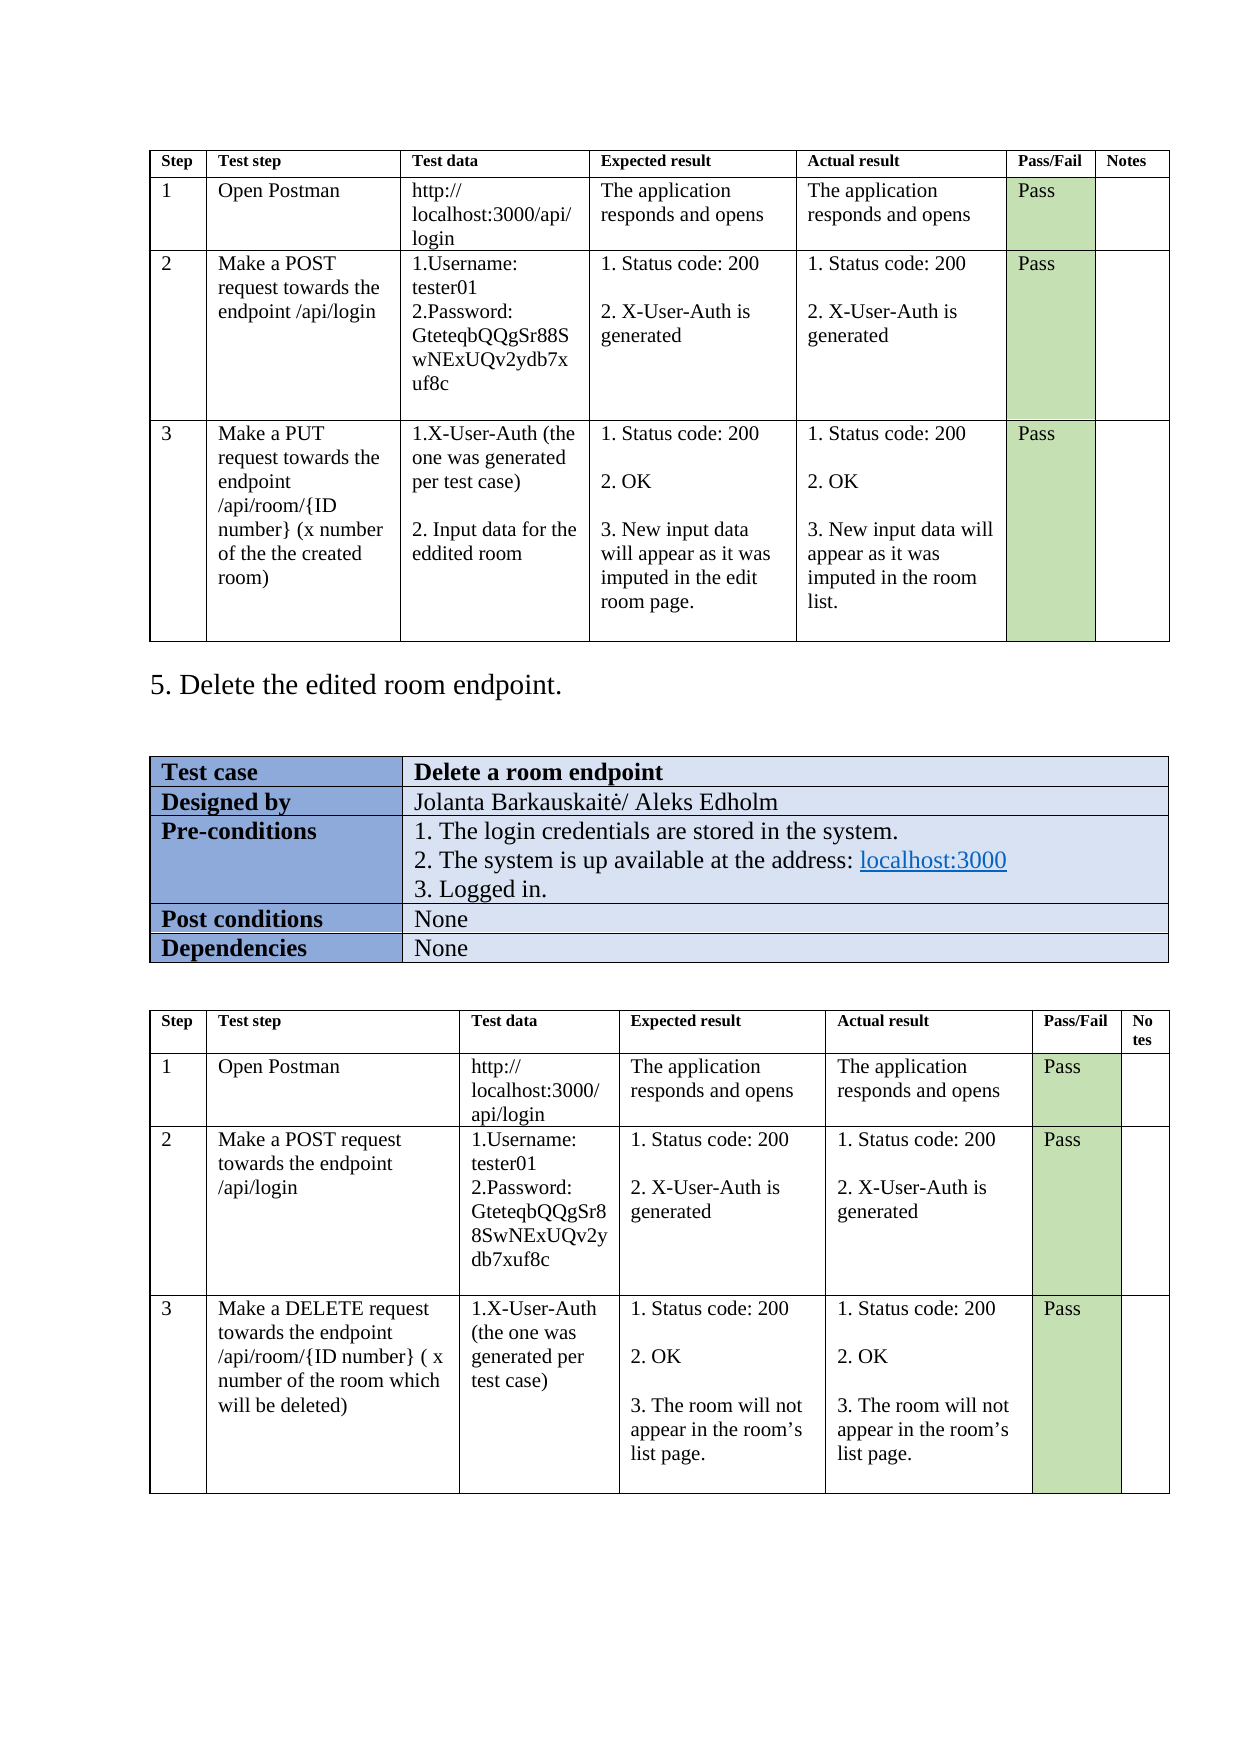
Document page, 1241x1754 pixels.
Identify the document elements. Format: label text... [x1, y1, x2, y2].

table_cell Pre-conditions [151, 816, 402, 903]
table_cell 2 [151, 1127, 206, 1295]
table_header Test step [207, 151, 400, 177]
table_header Step [151, 1011, 206, 1052]
table_cell 1.X-User-Auth (the one was generated per test case) [460, 1296, 619, 1493]
table_cell Post conditions [151, 904, 402, 932]
table_cell 1. Status code: 200 2. OK 3. New input data will appear as it was imputed in the room list. [797, 421, 1006, 641]
table_cell [1122, 1054, 1169, 1126]
table_cell http://localhost:3000/api/login [460, 1054, 619, 1126]
table_header Actual result [826, 1011, 1032, 1052]
table_cell [1096, 251, 1169, 419]
table_header Pass/Fail [1007, 151, 1095, 177]
table_cell Make a DELETE request towards the endpoint /api/room/{ID number} ( x number of the room which will be deleted) [207, 1296, 459, 1493]
table_cell 1. Status code: 200 2. X-User-Auth is generated [590, 251, 796, 419]
table_header Actual result [797, 151, 1006, 177]
table_cell The application responds and opens [590, 178, 796, 250]
table_cell 1 [151, 1054, 206, 1126]
table_cell Open Postman [207, 178, 400, 250]
table_cell Pass [1007, 251, 1095, 419]
table_cell [1096, 421, 1169, 641]
table_cell Make a POST request towards the endpoint /api/login [207, 251, 400, 419]
table_cell http://localhost:3000/api/login [401, 178, 589, 250]
table_cell Designed by [151, 787, 402, 815]
table_cell Jolanta Barkauskaitė/ Aleks Edholm [403, 787, 1168, 815]
table_cell None [403, 934, 1168, 962]
table_cell [1096, 178, 1169, 250]
table_cell Pass [1033, 1054, 1121, 1126]
table_cell None [403, 904, 1168, 932]
table_header Notes [1122, 1011, 1169, 1052]
table_header Notes [1096, 151, 1169, 177]
table_cell Make a PUT request towards the endpoint /api/room/{ID number} (x number of the the created room) [207, 421, 400, 641]
table_cell Dependencies [151, 934, 402, 962]
table_cell 1. The login credentials are stored in the system. 2. The system is up available at the address: localhost:3000 3. Logged in. [403, 816, 1168, 903]
table_cell 1. Status code: 200 2. X-User-Auth is generated [797, 251, 1006, 419]
table_cell Open Postman [207, 1054, 459, 1126]
table_header Test data [460, 1011, 619, 1052]
table_header Step [151, 151, 206, 177]
table_cell 1. Status code: 200 2. OK 3. The room will not appear in the room’s list page. [620, 1296, 825, 1493]
table_cell 1.Username: tester01 2.Password: GteteqbQQgSr88SwNExUQv2ydb7xuf8c [401, 251, 589, 419]
subtitle 5. Delete the edited room endpoint. [150, 667, 1090, 701]
table_cell 1 [151, 178, 206, 250]
table_header Test step [207, 1011, 459, 1052]
table_cell Pass [1033, 1296, 1121, 1493]
table_cell 3 [151, 421, 206, 641]
table_cell [1122, 1127, 1169, 1295]
table_cell 1. Status code: 200 2. OK 3. The room will not appear in the room’s list page. [826, 1296, 1032, 1493]
table_cell 2 [151, 251, 206, 419]
table_header Expected result [590, 151, 796, 177]
table_header Test data [401, 151, 589, 177]
table_cell 1. Status code: 200 2. OK 3. New input data will appear as it was imputed in the edit room page. [590, 421, 796, 641]
table_cell Pass [1007, 421, 1095, 641]
table_cell The application responds and opens [826, 1054, 1032, 1126]
table_cell 1. Status code: 200 2. X-User-Auth is generated [826, 1127, 1032, 1295]
table_cell 1.Username: tester01 2.Password: GteteqbQQgSr88SwNExUQv2ydb7xuf8c [460, 1127, 619, 1295]
table_cell The application responds and opens [797, 178, 1006, 250]
table_cell Pass [1007, 178, 1095, 250]
table_cell 1.X-User-Auth (the one was generated per test case) 2. Input data for the eddited room [401, 421, 589, 641]
table_cell Make a POST request towards the endpoint /api/login [207, 1127, 459, 1295]
table_header Delete a room endpoint [403, 757, 1168, 786]
table_header Test case [151, 757, 402, 786]
table_header Expected result [620, 1011, 825, 1052]
table_cell [1122, 1296, 1169, 1493]
table_header Pass/Fail [1033, 1011, 1121, 1052]
table_cell 1. Status code: 200 2. X-User-Auth is generated [620, 1127, 825, 1295]
table_cell Pass [1033, 1127, 1121, 1295]
table_cell The application responds and opens [620, 1054, 825, 1126]
table_cell 3 [151, 1296, 206, 1493]
